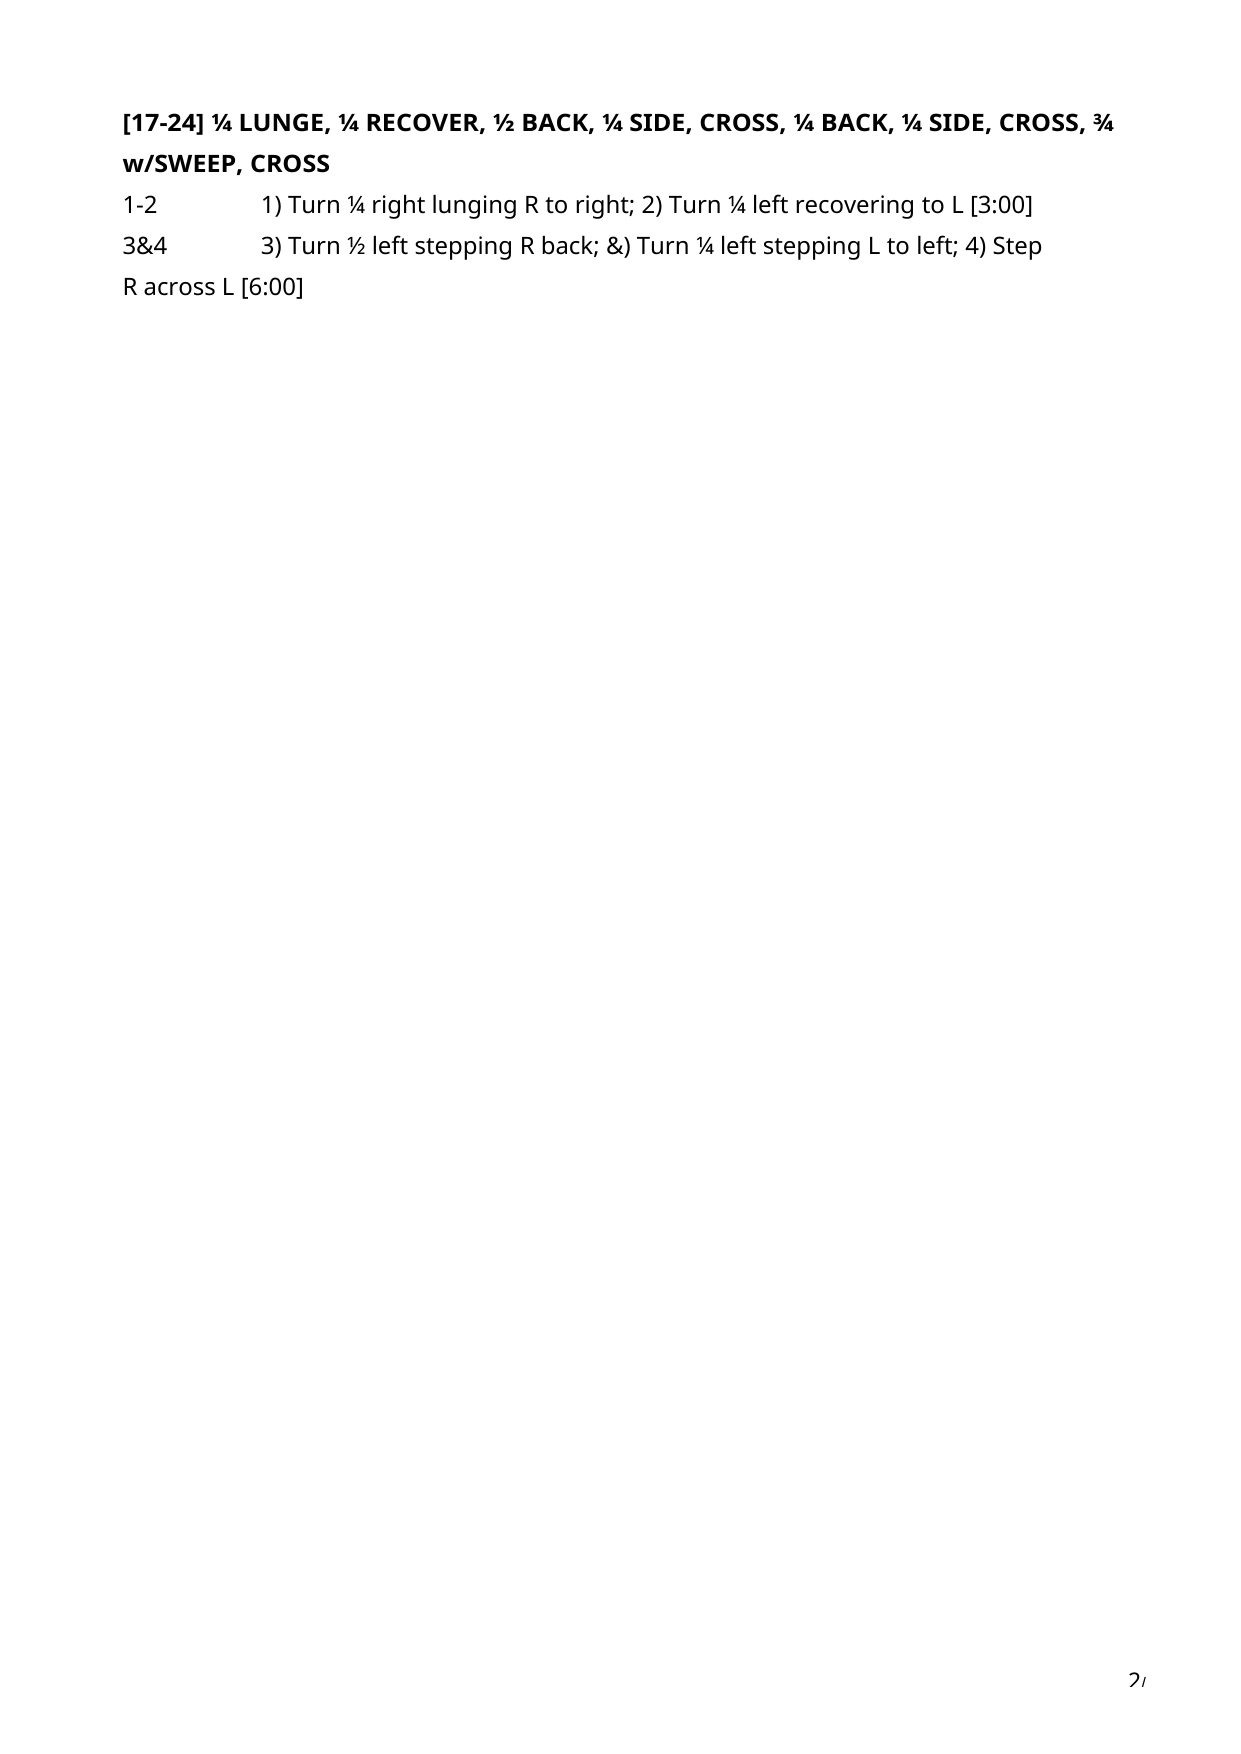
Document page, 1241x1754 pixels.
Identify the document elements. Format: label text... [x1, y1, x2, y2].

text 1-2 1) Turn ¼ right lunging R to right; 2) Turn ¼ left recovering to L [3:00] 3&4 3) Turn ½ left stepping R back; &) Turn ¼ left stepping L to left; 4) Step R across L [6:00] [122, 188, 1058, 302]
text [17-24] ¼ LUNGE, ¼ RECOVER, ½ BACK, ¼ SIDE, CROSS, ¼ BACK, ¼ SIDE, CROSS, ¾ w/SWEEP, CROSS [122, 106, 1132, 179]
